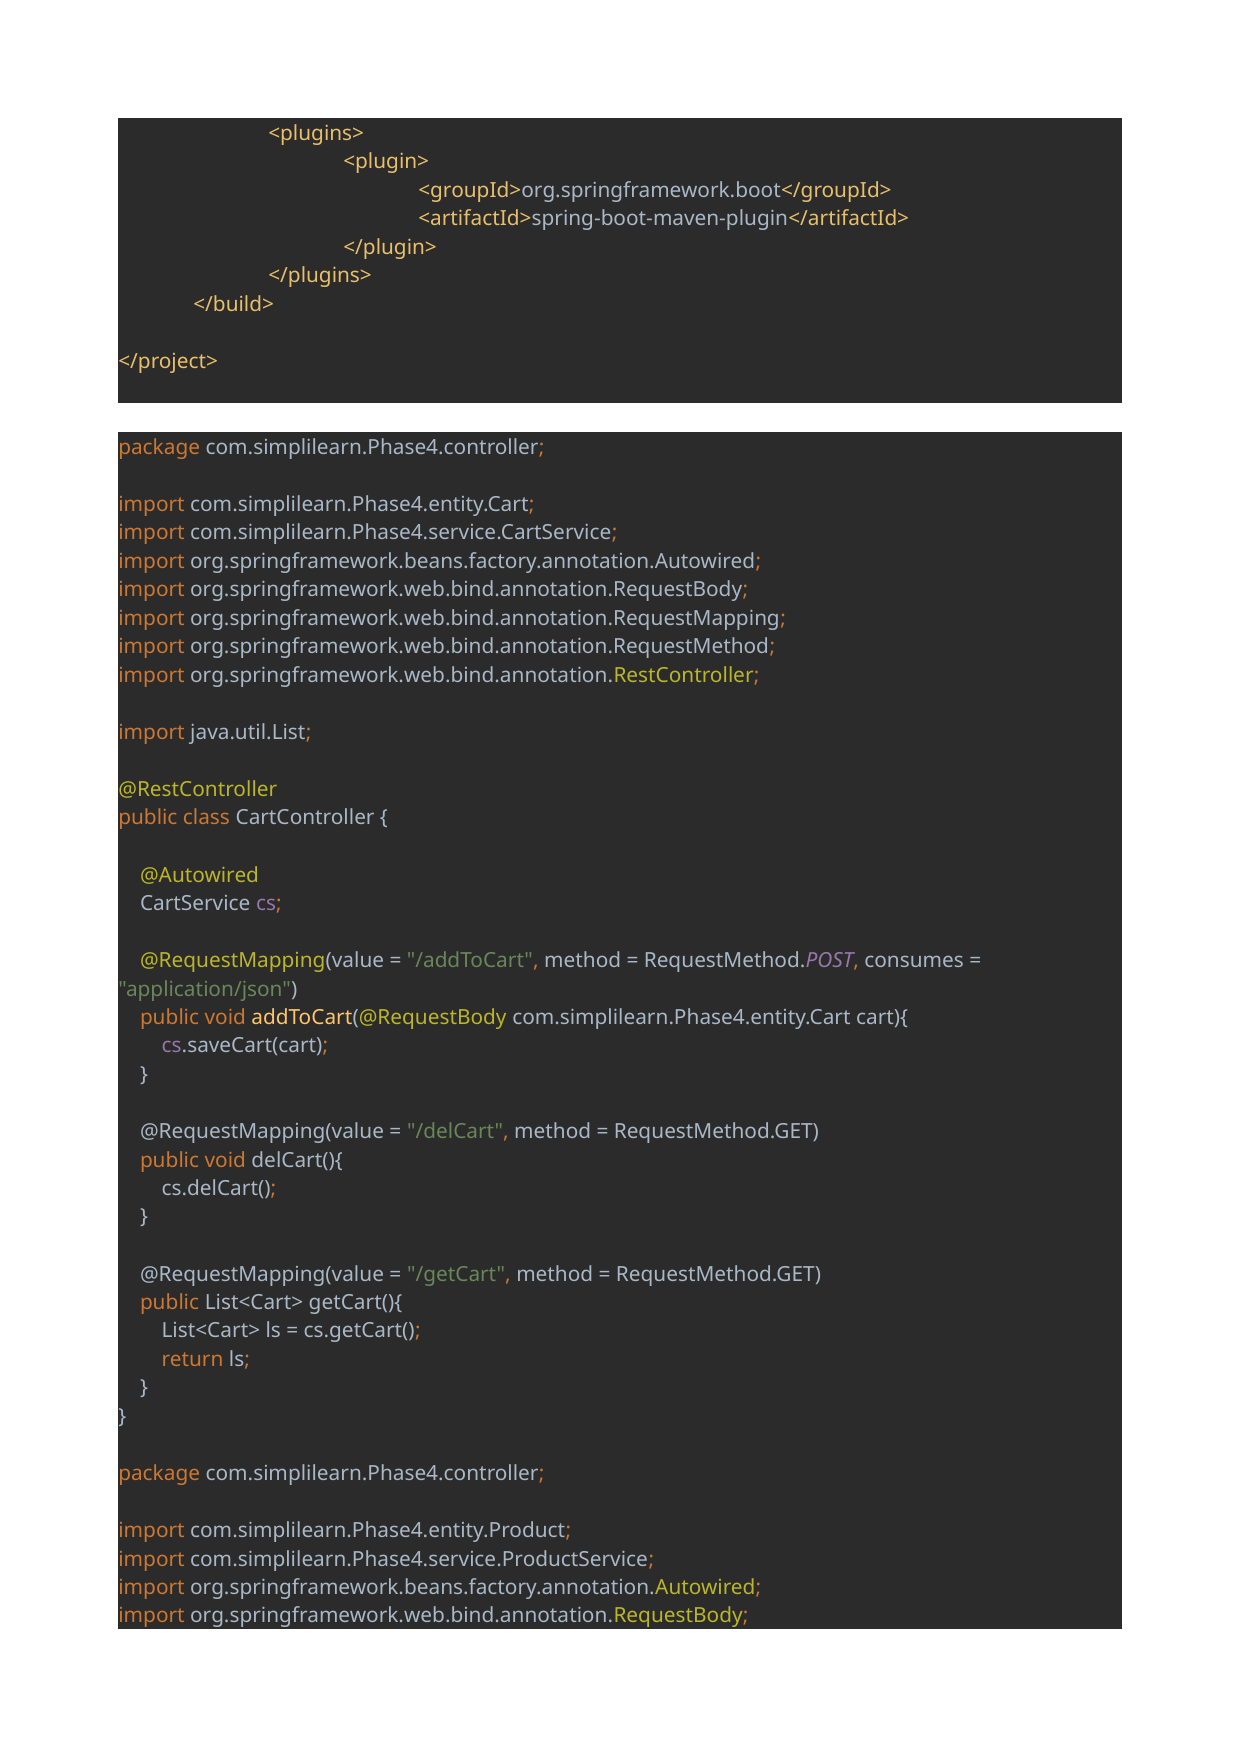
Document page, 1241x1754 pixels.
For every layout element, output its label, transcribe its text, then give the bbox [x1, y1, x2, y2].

text package com.simplilearn.Phase4.controller; import com.simplilearn.Phase4.entity.Product; import com.simplilearn.Phase4.service.ProductService; import org.springframework.beans.factory.annotation.Autowired; import org.springframework.web.bind.annotation.RequestBody; [118, 1458, 1122, 1629]
text package com.simplilearn.Phase4.controller; import com.simplilearn.Phase4.entity.Cart; import com.simplilearn.Phase4.service.CartService; import org.springframework.beans.factory.annotation.Autowired; import org.springframework.web.bind.annotation.RequestBody; import org.springframework.web.bind.annotation.RequestMapping; import org.springframework.web.bind.annotation.RequestMethod; import org.springframework.web.bind.annotation.RestController; import java.util.List; @RestController public class CartController { @Autowired CartService cs; @RequestMapping(value = "/addToCart", method = RequestMethod.POST, consumes = "application/json") public void addToCart(@RequestBody com.simplilearn.Phase4.entity.Cart cart){ cs.saveCart(cart); } @RequestMapping(value = "/delCart", method = RequestMethod.GET) public void delCart(){ cs.delCart(); } @RequestMapping(value = "/getCart", method = RequestMethod.GET) public List<Cart> getCart(){ List<Cart> ls = cs.getCart(); return ls; } } [118, 432, 1122, 1458]
text <plugins> <plugin> <groupId>org.springframework.boot</groupId> <artifactId>spring-boot-maven-plugin</artifactId> </plugin> </plugins> </build> </project> [118, 118, 1122, 403]
